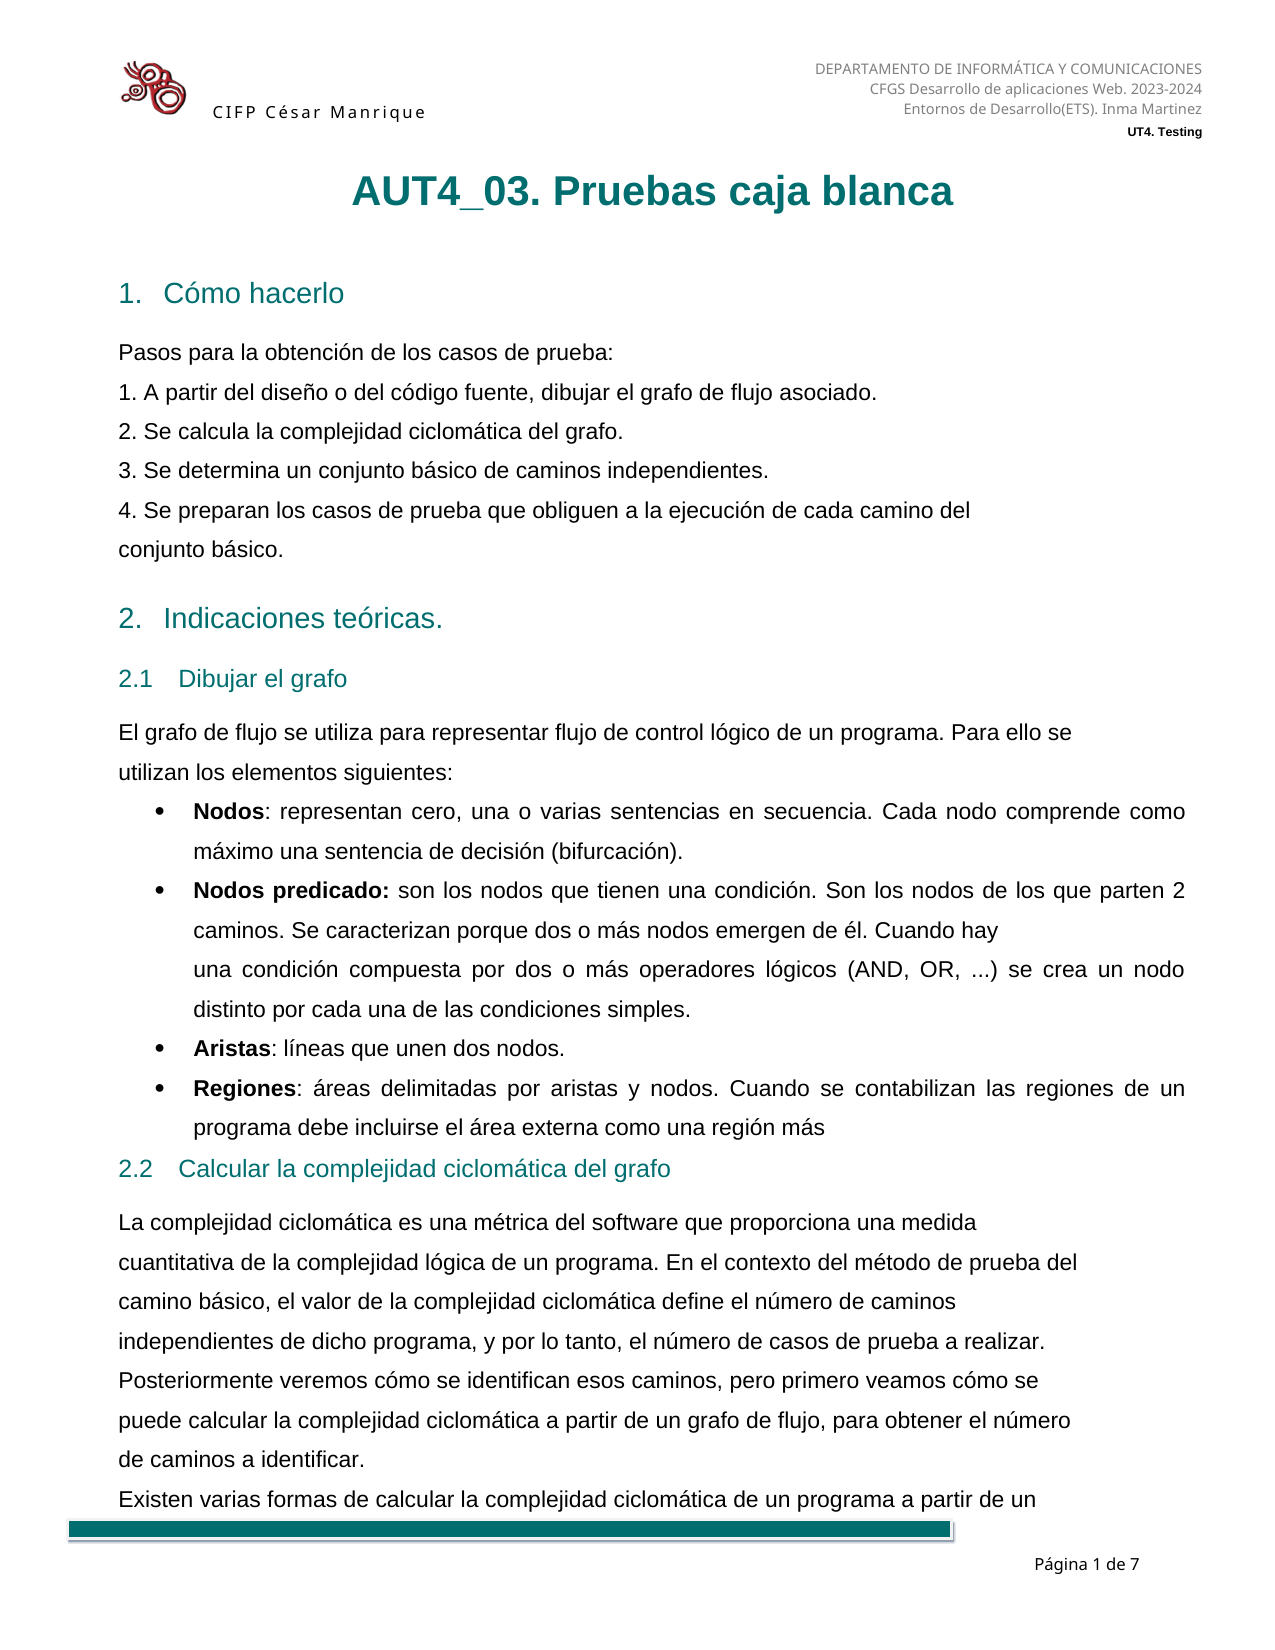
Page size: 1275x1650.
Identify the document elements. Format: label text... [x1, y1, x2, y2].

list Aristas: líneas que unen dos nodos. [156, 1035, 1186, 1061]
list Nodos: representan cero, una o varias sentencias en secuencia. Cada nodo comprende como máximo una sentencia de decisión (bifurcación). [156, 798, 1186, 864]
picture [118, 59, 190, 115]
list Nodos predicado: son los nodos que tienen una condición. Son los nodos de los que parten 2 caminos. Se caracterizan porque dos o más nodos emergen de él. Cuando hay [156, 877, 1186, 943]
text 4. Se preparan los casos de prueba que obliguen a la ejecución de cada camino del [118, 497, 1186, 523]
subtitle Cómo hacerlo [118, 276, 1186, 310]
subtitle Dibujar el grafo [118, 664, 1186, 692]
text La complejidad ciclomática es una métrica del software que proporciona una medida [118, 1209, 1186, 1236]
text El grafo de flujo se utiliza para representar flujo de control lógico de un programa. Para ello se [118, 719, 1186, 746]
text camino básico, el valor de la complejidad ciclomática define el número de caminos [118, 1288, 1186, 1314]
text cuantitativa de la complejidad lógica de un programa. En el contexto del método de prueba del [118, 1249, 1186, 1275]
text una condición compuesta por dos o más operadores lógicos (AND, OR, ...) se crea un nodo distinto por cada una de las condiciones simples. [193, 956, 1186, 1022]
subtitle Calcular la complejidad ciclomática del grafo [118, 1153, 1186, 1182]
text Pasos para la obtención de los casos de prueba: [118, 339, 1186, 365]
text Posteriormente veremos cómo se identifican esos caminos, pero primero veamos cómo se [118, 1367, 1186, 1393]
subtitle Indicaciones teóricas. [118, 601, 1186, 634]
subtitle AUT4_03. Pruebas caja blanca [118, 167, 1186, 215]
text conjunto básico. [118, 536, 1186, 563]
text de caminos a identificar. [118, 1446, 1186, 1472]
text independientes de dicho programa, y por lo tanto, el número de casos de prueba a realizar. [118, 1328, 1186, 1354]
text utilizan los elementos siguientes: [118, 759, 1186, 785]
text puede calcular la complejidad ciclomática a partir de un grafo de flujo, para obtener el número [118, 1407, 1186, 1433]
text 1. A partir del diseño o del código fuente, dibujar el grafo de flujo asociado. [118, 378, 1186, 405]
list Regiones: áreas delimitadas por aristas y nodos. Cuando se contabilizan las regiones de un programa debe incluirse el área externa como una región más [156, 1074, 1186, 1140]
text 2. Se calcula la complejidad ciclomática del grafo. [118, 418, 1186, 444]
text Existen varias formas de calcular la complejidad ciclomática de un programa a partir de un [118, 1486, 1186, 1512]
text 3. Se determina un conjunto básico de caminos independientes. [118, 457, 1186, 484]
